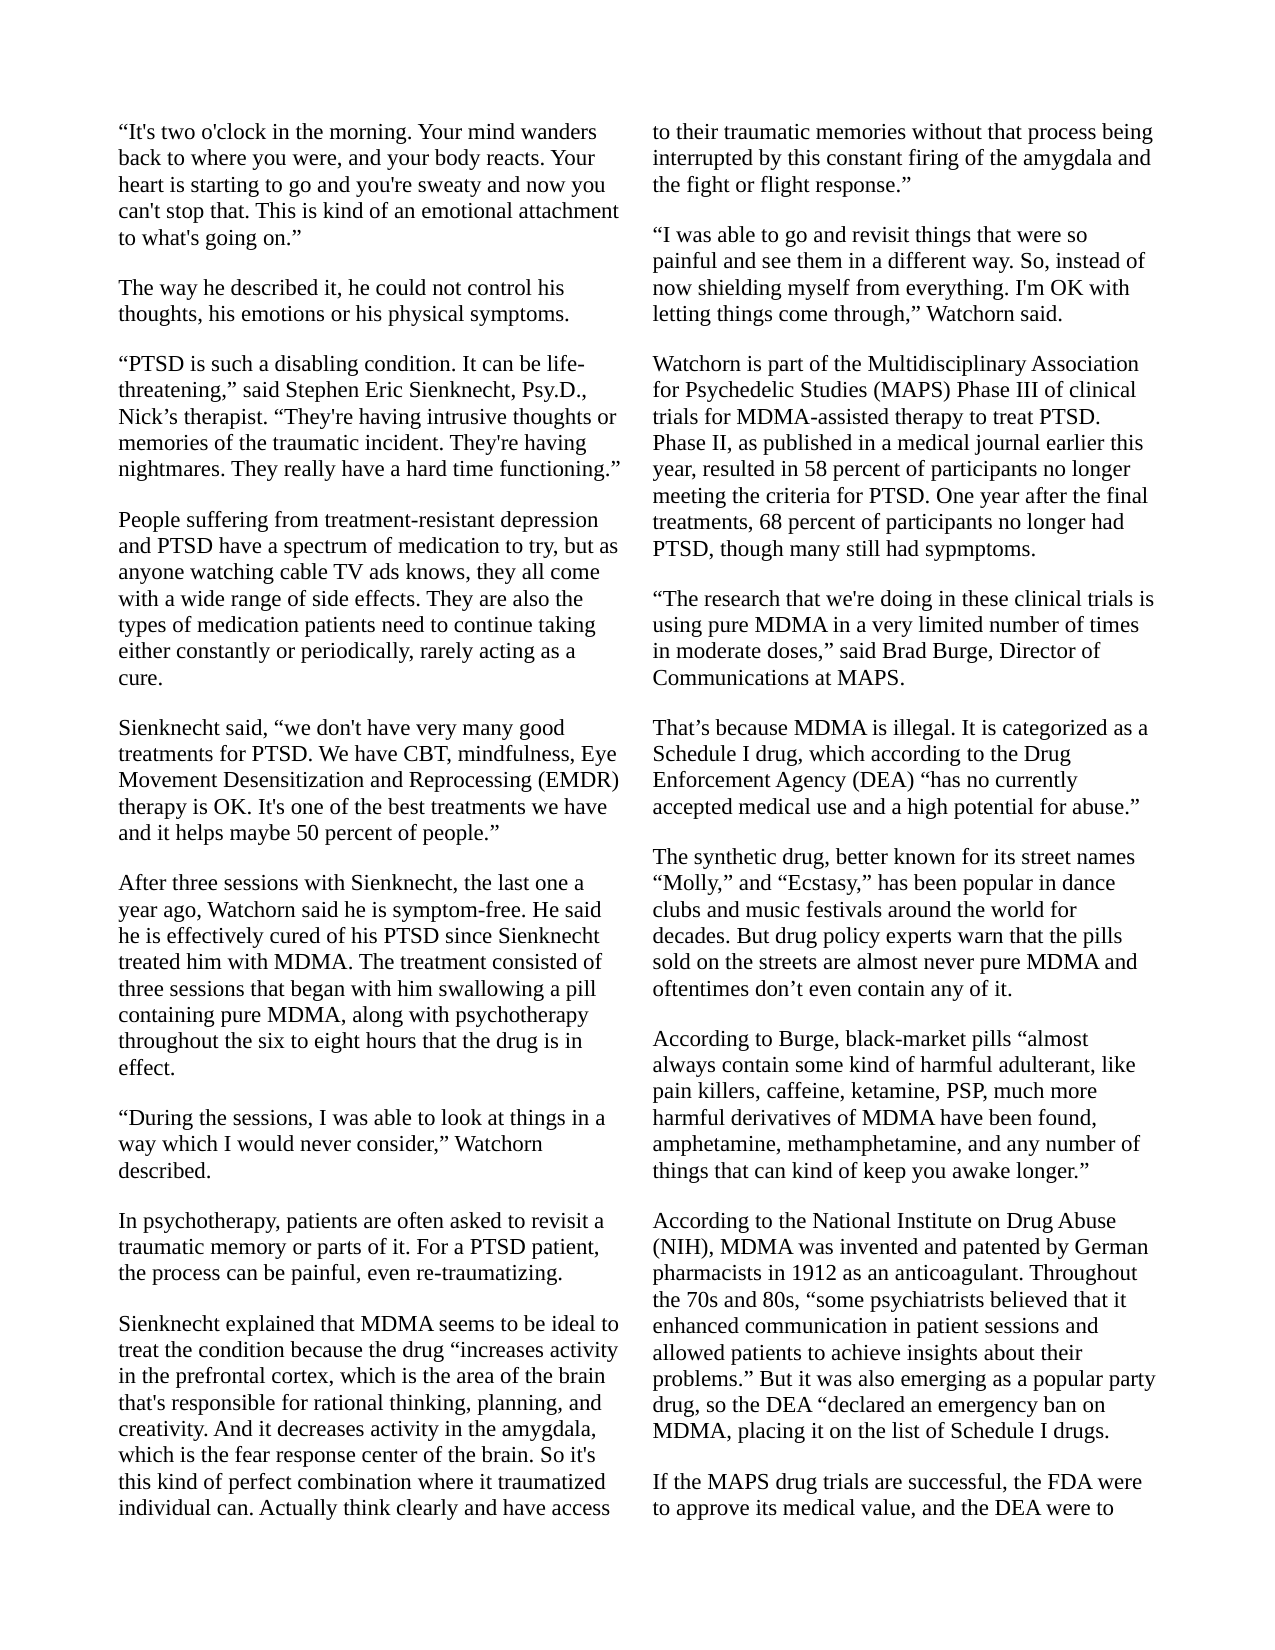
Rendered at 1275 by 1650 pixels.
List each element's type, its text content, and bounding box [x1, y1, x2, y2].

text “During the sessions, I was able to look at things in a way which I would never consider,” Watchorn described. [118, 1104, 622, 1183]
text After three sessions with Sienknecht, the last one a year ago, Watchorn said he is symptom-free. He said he is effectively cured of his PTSD since Sienknecht treated him with MDMA. The treatment consisted of three sessions that began with him swallowing a pill containing pure MDMA, along with psychotherapy throughout the six to eight hours that the drug is in effect. [118, 869, 622, 1080]
text to their traumatic memories without that process being interrupted by this constant firing of the amygdala and the fight or flight response.” [652, 118, 1157, 197]
text That’s because MDMA is illegal. It is categorized as a Schedule I drug, which according to the Drug Enforcement Agency (DEA) “has no currently accepted medical use and a high potential for abuse.” [652, 714, 1157, 819]
text In psychotherapy, patients are often asked to revisit a traumatic memory or parts of it. For a PTSD patient, the process can be painful, even re-traumatizing. [118, 1207, 622, 1286]
text “The research that we're doing in these clinical trials is using pure MDMA in a very limited number of times in moderate doses,” said Brad Burge, Director of Communications at MAPS. [652, 585, 1157, 690]
text Watchorn is part of the Multidisciplinary Association for Psychedelic Studies (MAPS) Phase III of clinical trials for MDMA-assisted therapy to treat PTSD. Phase II, as published in a medical journal earlier this year, resulted in 58 percent of participants no longer meeting the criteria for PTSD. One year after the final treatments, 68 percent of participants no longer had PTSD, though many still had sypmptoms. [652, 350, 1157, 561]
text “It's two o'clock in the morning. Your mind wanders back to where you were, and your body reacts. Your heart is starting to go and you're sweaty and now you can't stop that. This is kind of an emotional attachment to what's going on.” [118, 118, 622, 250]
text The way he described it, he could not control his thoughts, his emotions or his physical symptoms. [118, 274, 622, 326]
text Sienknecht said, “we don't have very many good treatments for PTSD. We have CBT, mindfulness, Eye Movement Desensitization and Reprocessing (EMDR) therapy is OK. It's one of the best treatments we have and it helps maybe 50 percent of people.” [118, 714, 622, 846]
text According to the National Institute on Drug Abuse (NIH), MDMA was invented and patented by German pharmacists in 1912 as an anticoagulant. Throughout the 70s and 80s, “some psychiatrists believed that it enhanced communication in patient sessions and allowed patients to achieve insights about their problems.” But it was also emerging as a popular party drug, so the DEA “declared an emergency ban on MDMA, placing it on the list of Schedule I drugs. [652, 1207, 1157, 1444]
text If the MAPS drug trials are successful, the FDA were to approve its medical value, and the DEA were to [652, 1468, 1157, 1520]
text The synthetic drug, better known for its street names “Molly,” and “Ecstasy,” has been popular in dance clubs and music festivals around the world for decades. But drug policy experts warn that the pills sold on the streets are almost never pure MDMA and oftentimes don’t even contain any of it. [652, 843, 1157, 1001]
text “PTSD is such a disabling condition. It can be life-threatening,” said Stephen Eric Sienknecht, Psy.D., Nick’s therapist. “They're having intrusive thoughts or memories of the traumatic incident. They're having nightmares. They really have a hard time functioning.” [118, 350, 622, 482]
text Sienknecht explained that MDMA seems to be ideal to treat the condition because the drug “increases activity in the prefrontal cortex, which is the area of the brain that's responsible for rational thinking, planning, and creativity. And it decreases activity in the amygdala, which is the fear response center of the brain. So it's this kind of perfect combination where it traumatized individual can. Actually think clearly and have access [118, 1309, 622, 1520]
text According to Burge, black-market pills “almost always contain some kind of harmful adulterant, like pain killers, caffeine, ketamine, PSP, much more harmful derivatives of MDMA have been found, amphetamine, methamphetamine, and any number of things that can kind of keep you awake longer.” [652, 1025, 1157, 1183]
text People suffering from treatment-resistant depression and PTSD have a spectrum of medication to try, but as anyone watching cable TV ads knows, they all come with a wide range of side effects. They are also the types of medication patients need to continue taking either constantly or periodically, rarely acting as a cure. [118, 506, 622, 690]
text “I was able to go and revisit things that were so painful and see them in a different way. So, instead of now shielding myself from everything. I'm OK with letting things come through,” Watchorn said. [652, 221, 1157, 326]
